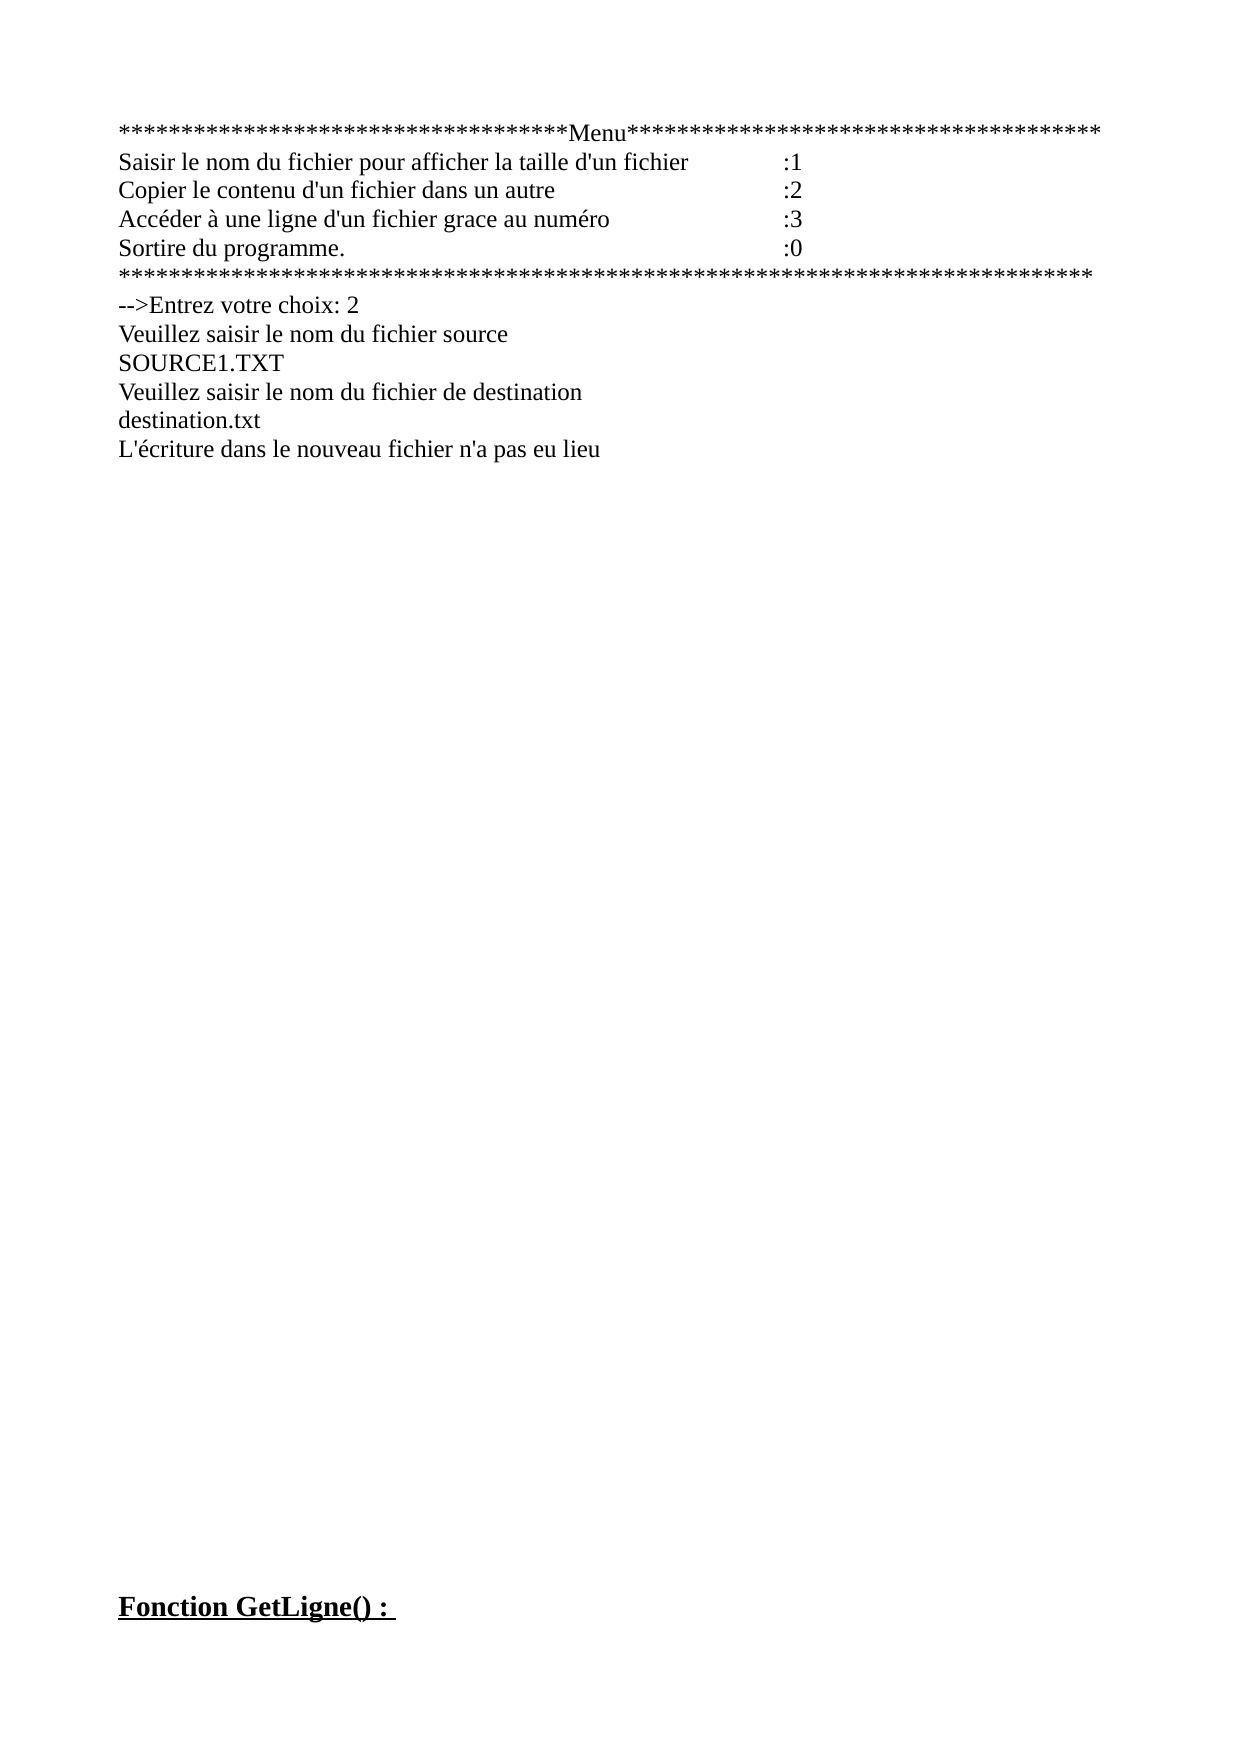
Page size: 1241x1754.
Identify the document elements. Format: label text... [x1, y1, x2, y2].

text -->Entrez votre choix: 2 [118, 291, 1122, 319]
text destination.txt [118, 406, 1122, 434]
text ****************************************************************************** [118, 262, 1122, 291]
text L'écriture dans le nouveau fichier n'a pas eu lieu [118, 434, 1122, 463]
text Copier le contenu d'un fichier dans un autre :2 [118, 176, 1122, 204]
text Sortire du programme. :0 [118, 233, 1122, 262]
text Saisir le nom du fichier pour afficher la taille d'un fichier :1 [118, 147, 1122, 176]
text ************************************Menu************************************** [118, 118, 1122, 147]
text Accéder à une ligne d'un fichier grace au numéro :3 [118, 204, 1122, 233]
text Veuillez saisir le nom du fichier de destination [118, 377, 1122, 406]
text SOURCE1.TXT [118, 348, 1122, 377]
text Fonction GetLigne() : [118, 1589, 1122, 1623]
text Veuillez saisir le nom du fichier source [118, 319, 1122, 348]
